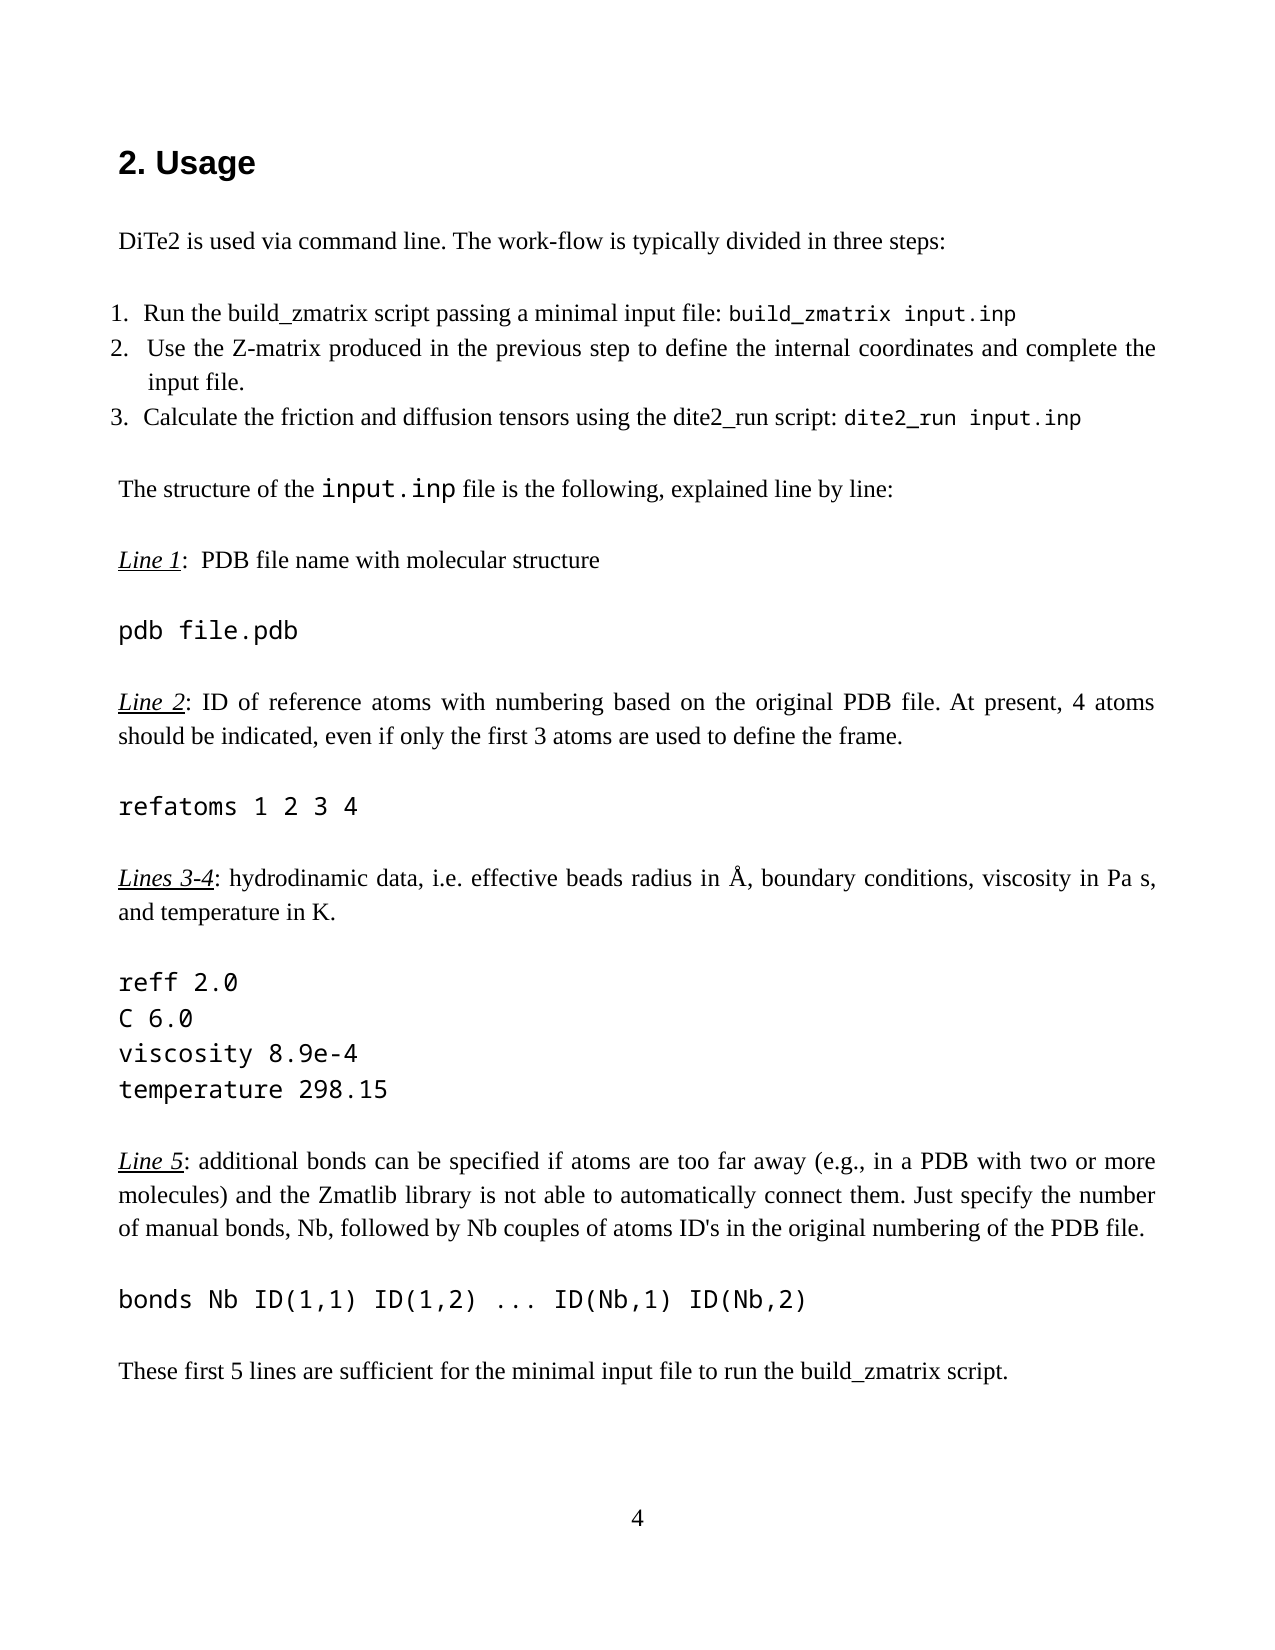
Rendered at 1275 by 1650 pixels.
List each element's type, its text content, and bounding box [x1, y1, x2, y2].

list Calculate the friction and diffusion tensors using the dite2_run script: dite2_run input.inp [110, 399, 1157, 433]
text C 6.0 [118, 1001, 1157, 1034]
text Line 2: ID of reference atoms with numbering based on the original PDB file. At present, 4 atoms should be indicated, even if only the first 3 atoms are used to define the frame. [118, 684, 1157, 751]
text refatoms 1 2 3 4 [118, 789, 1157, 822]
text Line 5: additional bonds can be specified if atoms are too far away (e.g., in a PDB with two or more molecules) and the Zmatlib library is not able to automatically connect them. Just specify the number of manual bonds, Nb, followed by Nb couples of atoms ID's in the original numbering of the PDB file. [118, 1143, 1157, 1244]
text pdb file.pdb [118, 613, 1157, 646]
text These first 5 lines are sufficient for the minimal input file to run the build_zmatrix script. [118, 1353, 1157, 1386]
subtitle 2. Usage [118, 143, 1157, 182]
text reff 2.0 [118, 965, 1157, 998]
text temperature 298.15 [118, 1072, 1157, 1105]
text Line 1: PDB file name with molecular structure [118, 542, 1157, 575]
list Run the build_zmatrix script passing a minimal input file: build_zmatrix input.inp [110, 294, 1157, 328]
text viscosity 8.9e-4 [118, 1036, 1157, 1070]
text DiTe2 is used via command line. The work-flow is typically divided in three steps: [118, 223, 1157, 257]
text The structure of the input.inp file is the following, explained line by line: [118, 470, 1157, 504]
text bonds Nb ID(1,1) ID(1,2) ... ID(Nb,1) ID(Nb,2) [118, 1281, 1157, 1315]
list Use the Z-matrix produced in the previous step to define the internal coordinates and complete the input file. [110, 330, 1157, 397]
text Lines 3-4: hydrodinamic data, i.e. effective beads radius in Å, boundary conditions, viscosity in Pa s, and temperature in K. [118, 860, 1157, 927]
